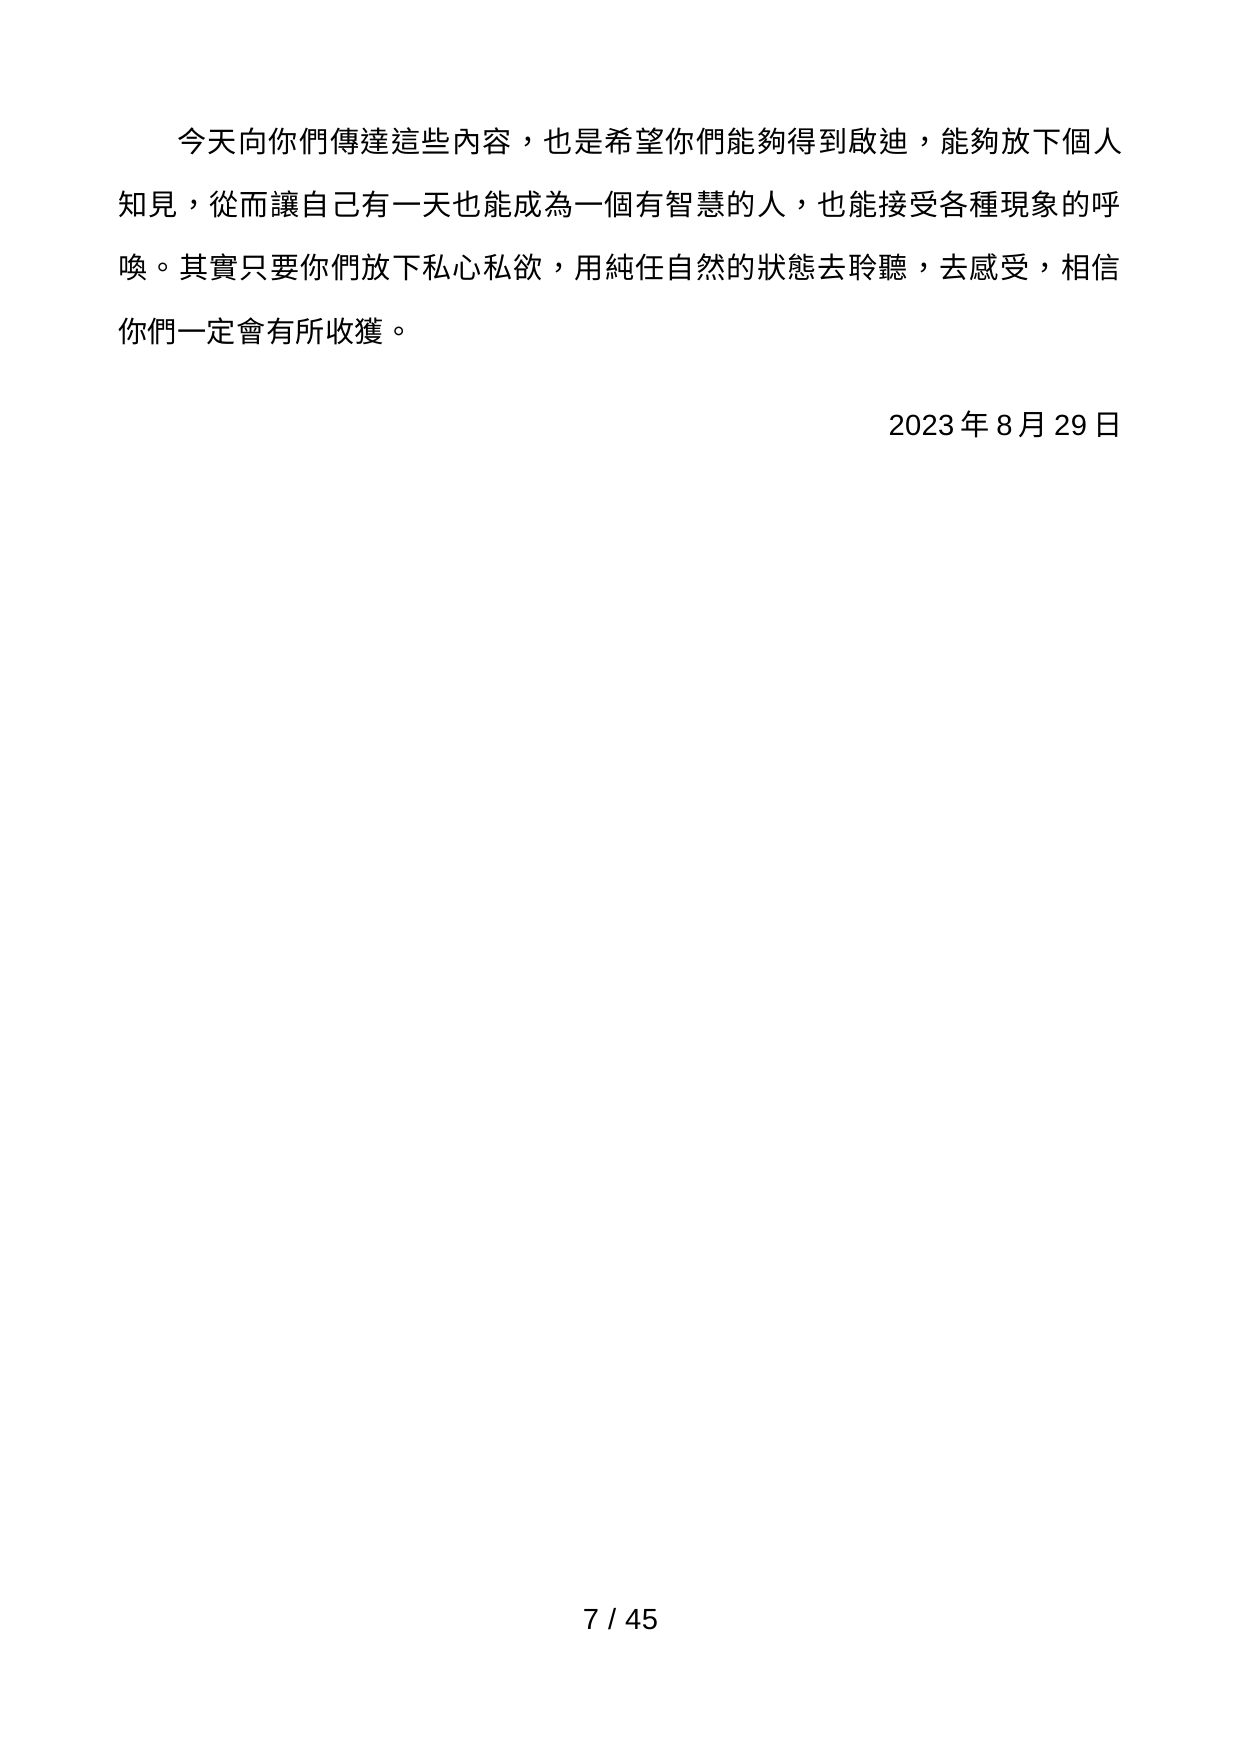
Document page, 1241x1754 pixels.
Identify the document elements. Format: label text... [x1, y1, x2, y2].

text 今天向你們傳達這些內容，也是希望你們能夠得到啟迪，能夠放下個人知見，從而讓自己有一天也能成為一個有智慧的人，也能接受各種現象的呼喚。其實只要你們放下私心私欲，用純任自然的狀態去聆聽，去感受，相信你們一定會有所收獲。 [118, 118, 1122, 351]
text 2023年8月29日 [118, 401, 1122, 444]
